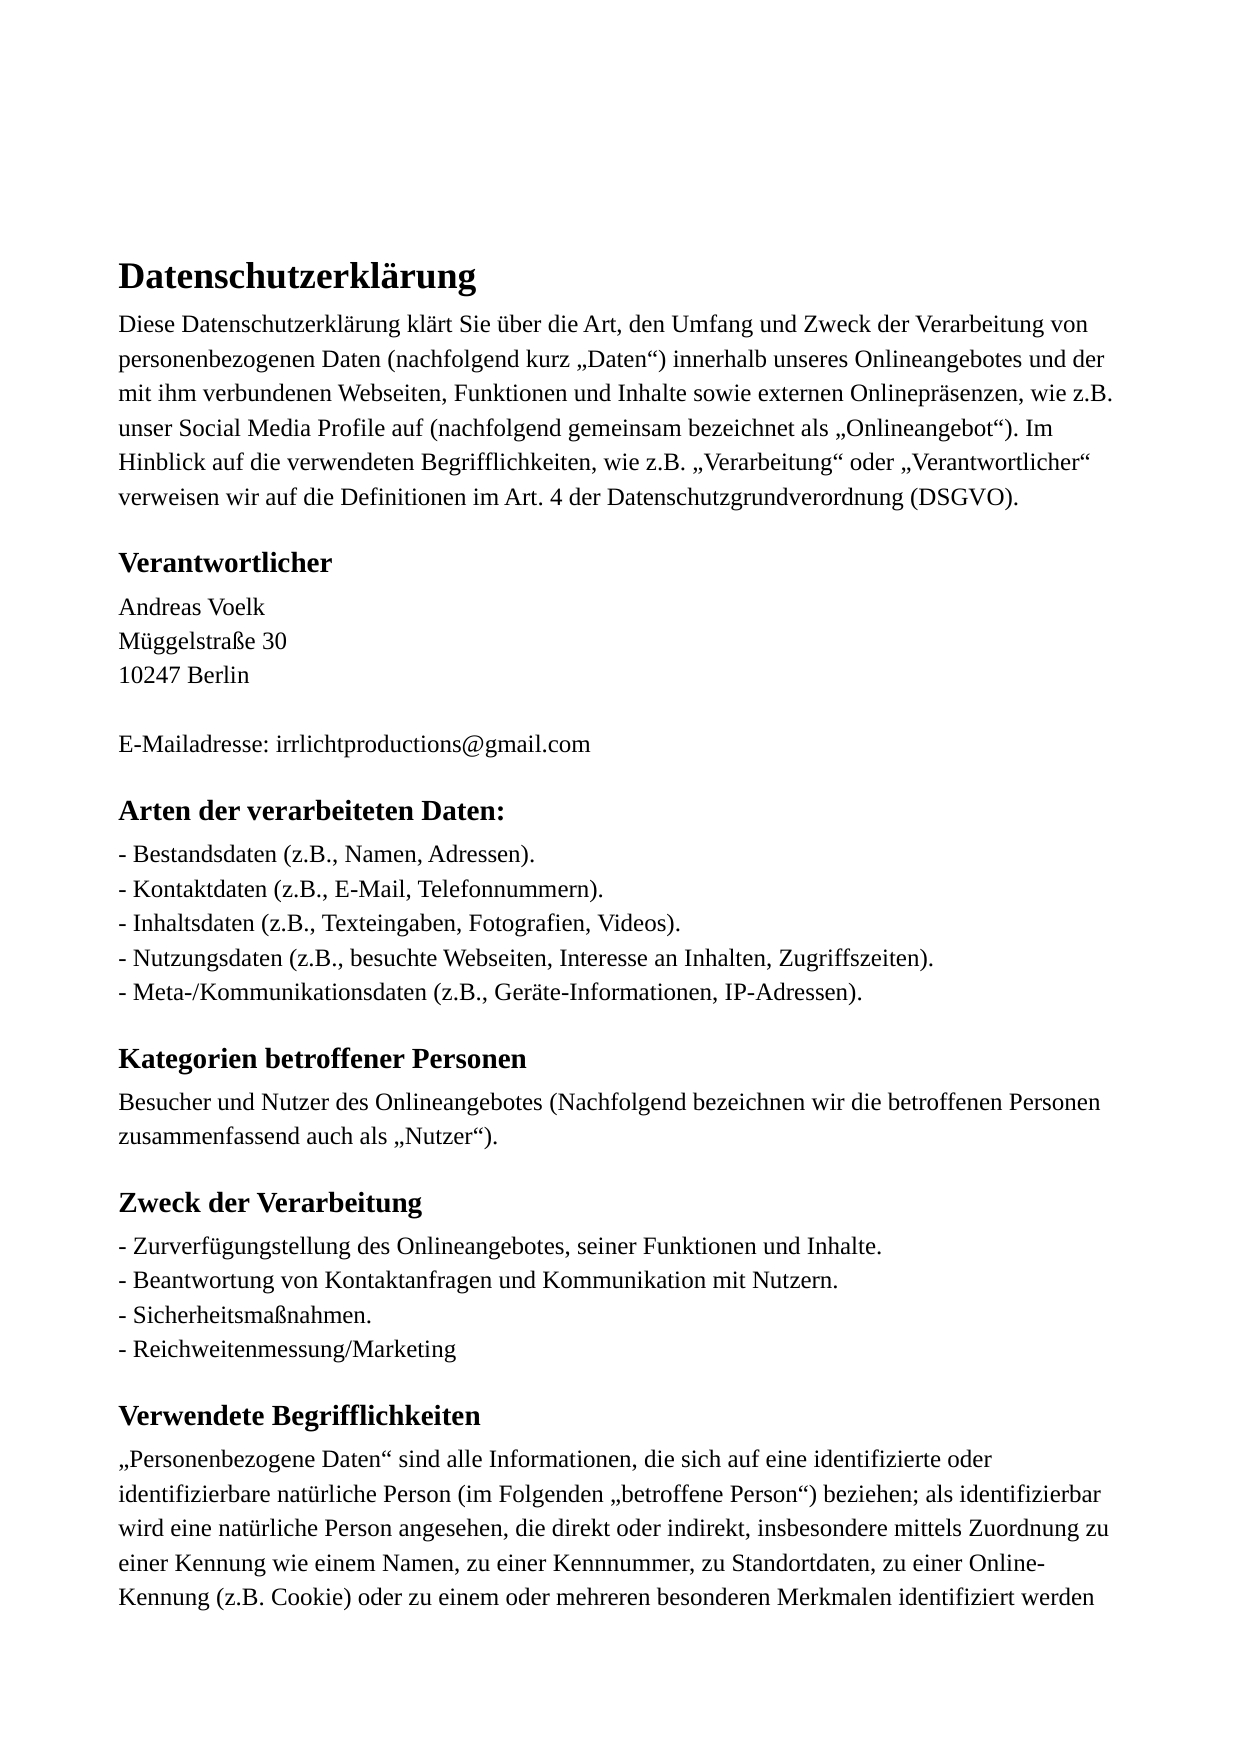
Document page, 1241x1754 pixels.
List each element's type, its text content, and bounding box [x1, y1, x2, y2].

subtitle Verantwortlicher [118, 546, 1122, 579]
text Diese Datenschutzerklärung klärt Sie über die Art, den Umfang und Zweck der Verarbeitung von personenbezogenen Daten (nachfolgend kurz „Daten“) innerhalb unseres Onlineangebotes und der mit ihm verbundenen Webseiten, Funktionen und Inhalte sowie externen Onlinepräsenzen, wie z.B. unser Social Media Profile auf (nachfolgend gemeinsam bezeichnet als „Onlineangebot“). Im Hinblick auf die verwendeten Begrifflichkeiten, wie z.B. „Verarbeitung“ oder „Verantwortlicher“ verweisen wir auf die Definitionen im Art. 4 der Datenschutzgrundverordnung (DSGVO). [118, 309, 1122, 511]
subtitle Verwendete Begrifflichkeiten [118, 1398, 1122, 1432]
subtitle Datenschutzerklärung [118, 254, 1122, 297]
text Besucher und Nutzer des Onlineangebotes (Nachfolgend bezeichnen wir die betroffenen Personen zusammenfassend auch als „Nutzer“). [118, 1087, 1122, 1150]
text Andreas Voelk Müggelstraße 30 10247 Berlin E-Mailadresse: irrlichtproductions@gmail.com [118, 592, 1122, 758]
subtitle Arten der verarbeiteten Daten: [118, 793, 1122, 827]
text - Zurverfügungstellung des Onlineangebotes, seiner Funktionen und Inhalte. - Beantwortung von Kontaktanfragen und Kommunikation mit Nutzern. - Sicherheitsmaßnahmen. - Reichweitenmessung/Marketing [118, 1231, 1122, 1363]
subtitle Zweck der Verarbeitung [118, 1185, 1122, 1218]
text „Personenbezogene Daten“ sind alle Informationen, die sich auf eine identifizierte oder identifizierbare natürliche Person (im Folgenden „betroffene Person“) beziehen; als identifizierbar wird eine natürliche Person angesehen, die direkt oder indirekt, insbesondere mittels Zuordnung zu einer Kennung wie einem Namen, zu einer Kennnummer, zu Standortdaten, zu einer Online-Kennung (z.B. Cookie) oder zu einem oder mehreren besonderen Merkmalen identifiziert werden [118, 1444, 1122, 1611]
text - Bestandsdaten (z.B., Namen, Adressen). - Kontaktdaten (z.B., E-Mail, Telefonnummern). - Inhaltsdaten (z.B., Texteingaben, Fotografien, Videos). - Nutzungsdaten (z.B., besuchte Webseiten, Interesse an Inhalten, Zugriffszeiten). - Meta-/Kommunikationsdaten (z.B., Geräte-Informationen, IP-Adressen). [118, 839, 1122, 1006]
subtitle Kategorien betroffener Personen [118, 1041, 1122, 1074]
